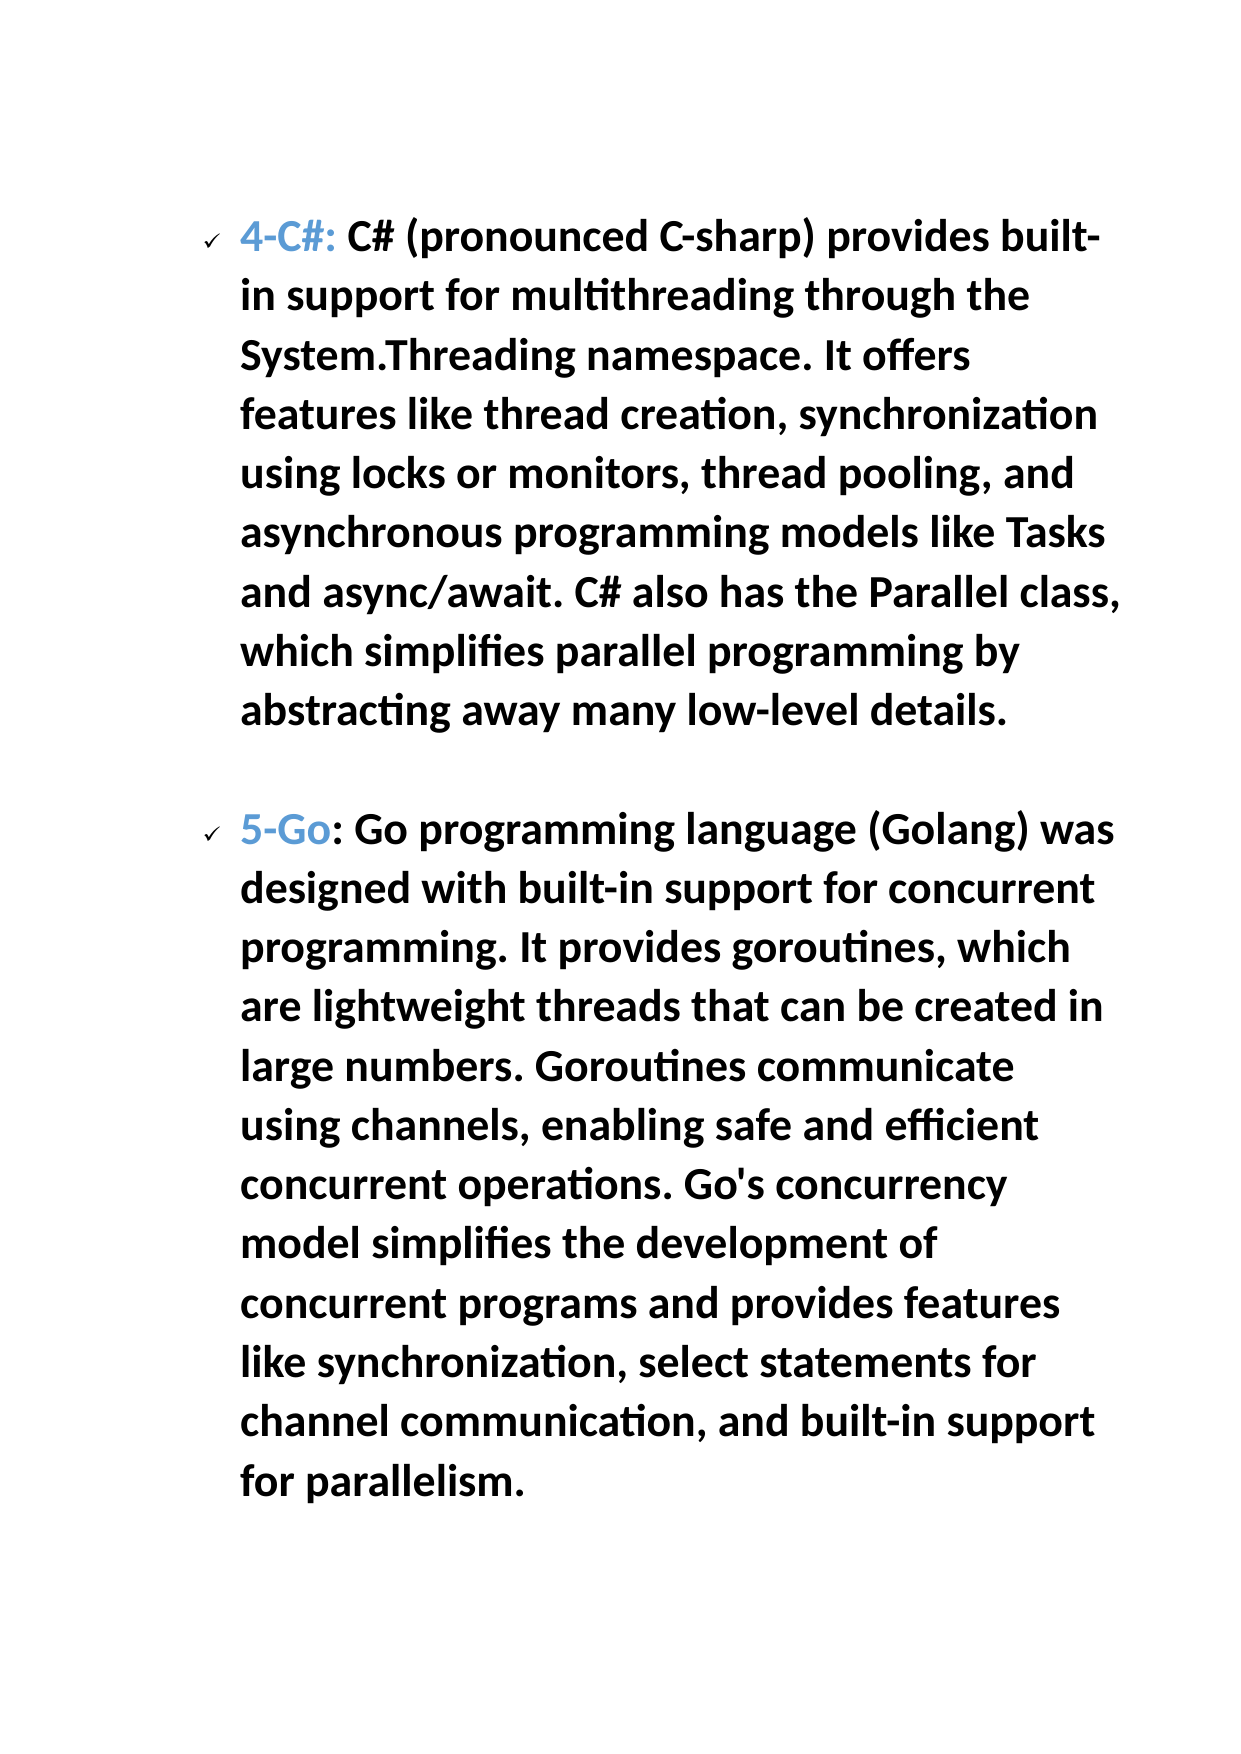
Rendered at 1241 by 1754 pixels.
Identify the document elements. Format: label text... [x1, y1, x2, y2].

list 5-Go: Go programming language (Golang) was designed with built-in support for concurrent programming. It provides goroutines, which are lightweight threads that can be created in large numbers. Goroutines communicate using channels, enabling safe and efficient concurrent operations. Go's concurrency model simplifies the development of concurrent programs and provides features like synchronization, select statements for channel communication, and built-in support for parallelism. [202, 799, 1122, 1507]
list 4-C#: C# (pronounced C-sharp) provides built-in support for multithreading through the System.Threading namespace. It offers features like thread creation, synchronization using locks or monitors, thread pooling, and asynchronous programming models like Tasks and async/await. C# also has the Parallel class, which simplifies parallel programming by abstracting away many low-level details. [202, 207, 1122, 737]
